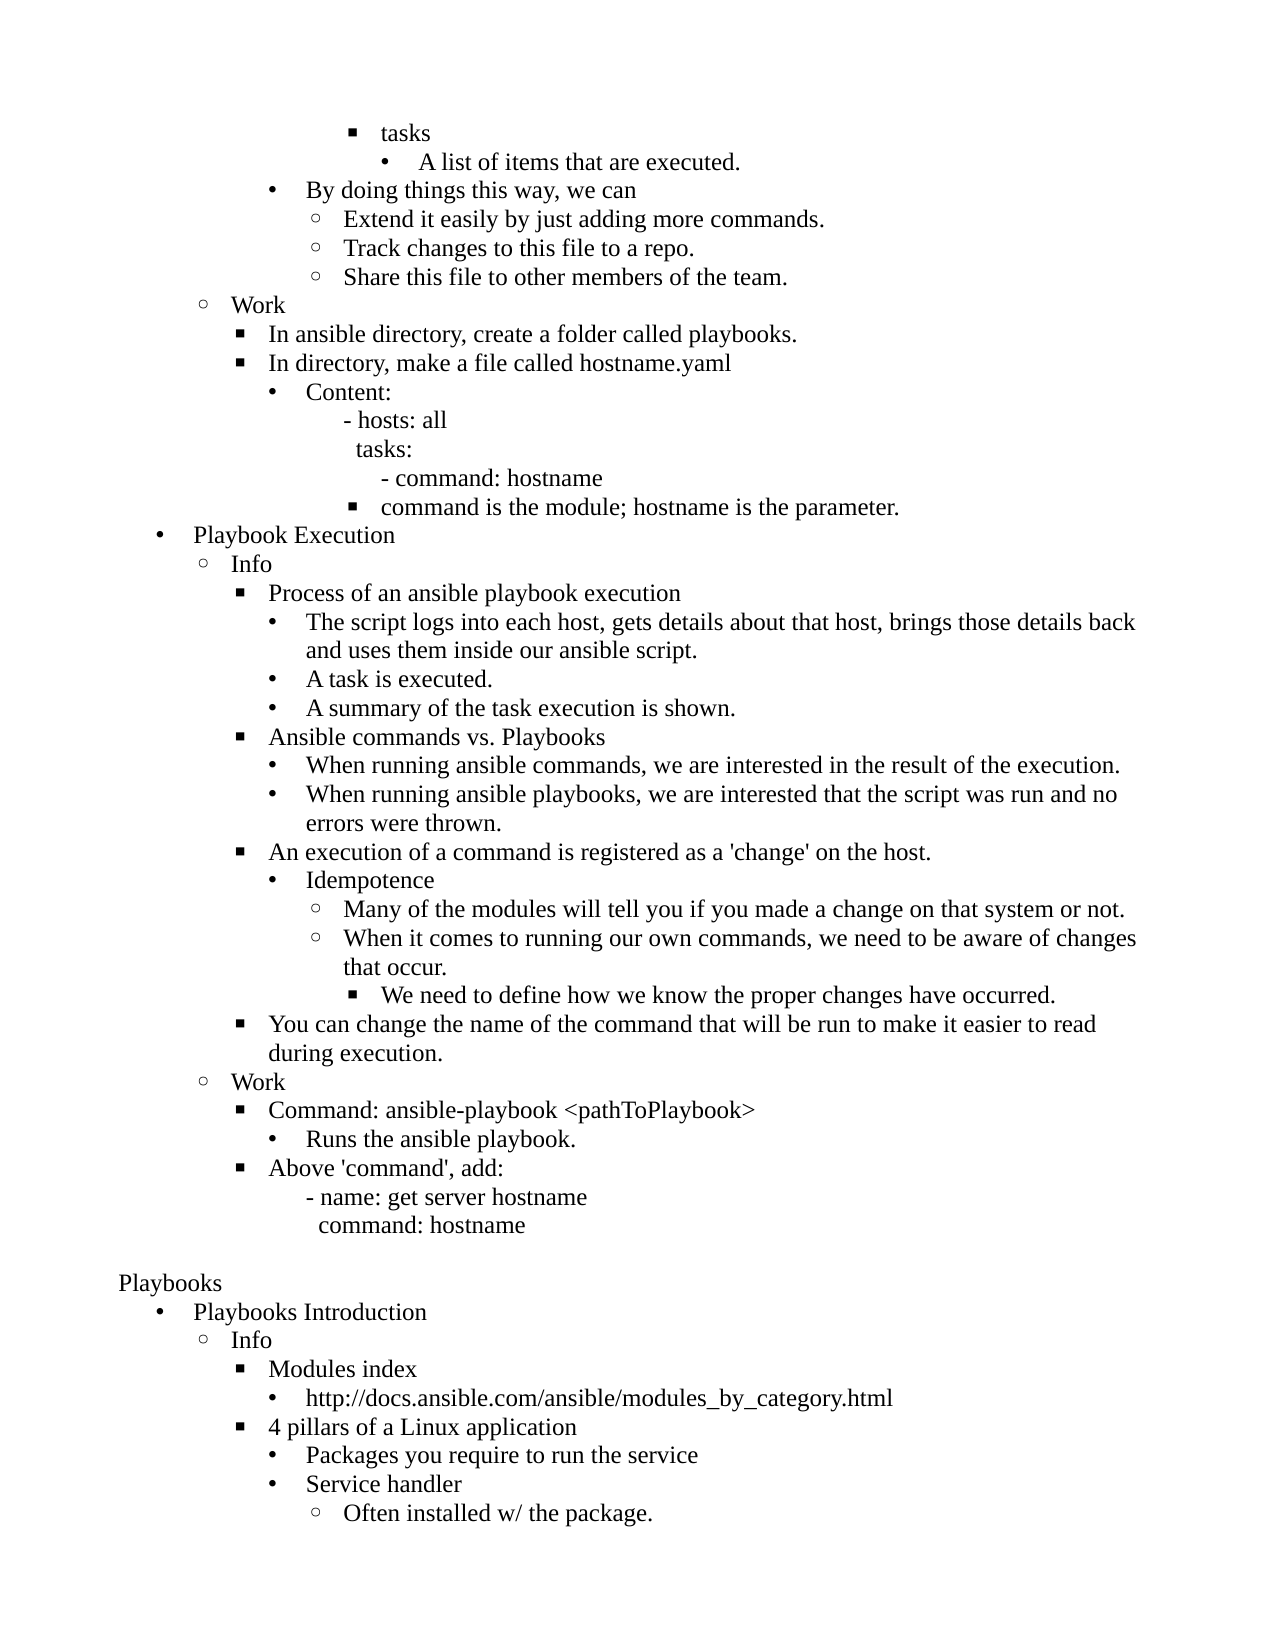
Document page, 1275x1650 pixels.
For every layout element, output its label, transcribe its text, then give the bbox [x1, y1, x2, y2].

list Work [193, 291, 1157, 319]
list Often installed w/ the package. [306, 1498, 1157, 1527]
list When it comes to running our own commands, we need to be aware of changes that occur. [306, 923, 1157, 981]
list Info [193, 1326, 1157, 1354]
list Track changes to this file to a repo. [306, 233, 1157, 262]
list A summary of the task execution is shown. [268, 693, 1157, 722]
list Idempotence [268, 866, 1157, 894]
list Packages you require to run the service [268, 1441, 1157, 1469]
text Playbooks [118, 1268, 1157, 1297]
list Many of the modules will tell you if you made a change on that system or not. [306, 894, 1157, 923]
list command: hostname [268, 1211, 1157, 1239]
list A list of items that are executed. [381, 147, 1157, 176]
list tasks [343, 118, 1157, 147]
list The script logs into each host, gets details about that host, brings those details back and uses them inside our ansible script. [268, 607, 1157, 664]
list Extend it easily by just adding more commands. [306, 204, 1157, 233]
list In ansible directory, create a folder called playbooks. [231, 319, 1157, 348]
list By doing things this way, we can [268, 176, 1157, 204]
list Runs the ansible playbook. [268, 1124, 1157, 1153]
list Work [193, 1067, 1157, 1096]
list Ansible commands vs. Playbooks [231, 722, 1157, 751]
list - hosts: all [306, 406, 1157, 434]
list tasks: [306, 434, 1157, 463]
list When running ansible commands, we are interested in the result of the execution. [268, 751, 1157, 779]
list When running ansible playbooks, we are interested that the script was run and no errors were thrown. [268, 779, 1157, 837]
list An execution of a command is registered as a 'change' on the host. [231, 837, 1157, 866]
list A task is executed. [268, 664, 1157, 693]
list 4 pillars of a Linux application [231, 1412, 1157, 1441]
list Command: ansible-playbook <pathToPlaybook> [231, 1096, 1157, 1124]
list Above 'command', add: [231, 1153, 1157, 1182]
list In directory, make a file called hostname.yaml [231, 348, 1157, 377]
list Process of an ansible playbook execution [231, 578, 1157, 607]
list You can change the name of the command that will be run to make it easier to read during execution. [231, 1009, 1157, 1067]
list We need to define how we know the proper changes have occurred. [343, 981, 1157, 1009]
list Info [193, 549, 1157, 578]
list Playbooks Introduction [156, 1297, 1157, 1326]
list - command: hostname [343, 463, 1157, 492]
list Modules index [231, 1354, 1157, 1383]
list Service handler [268, 1469, 1157, 1498]
list http://docs.ansible.com/ansible/modules_by_category.html [268, 1383, 1157, 1412]
list Content: [268, 377, 1157, 406]
list Playbook Execution [156, 521, 1157, 549]
list command is the module; hostname is the parameter. [343, 492, 1157, 521]
list - name: get server hostname [268, 1182, 1157, 1211]
list Share this file to other members of the team. [306, 262, 1157, 291]
